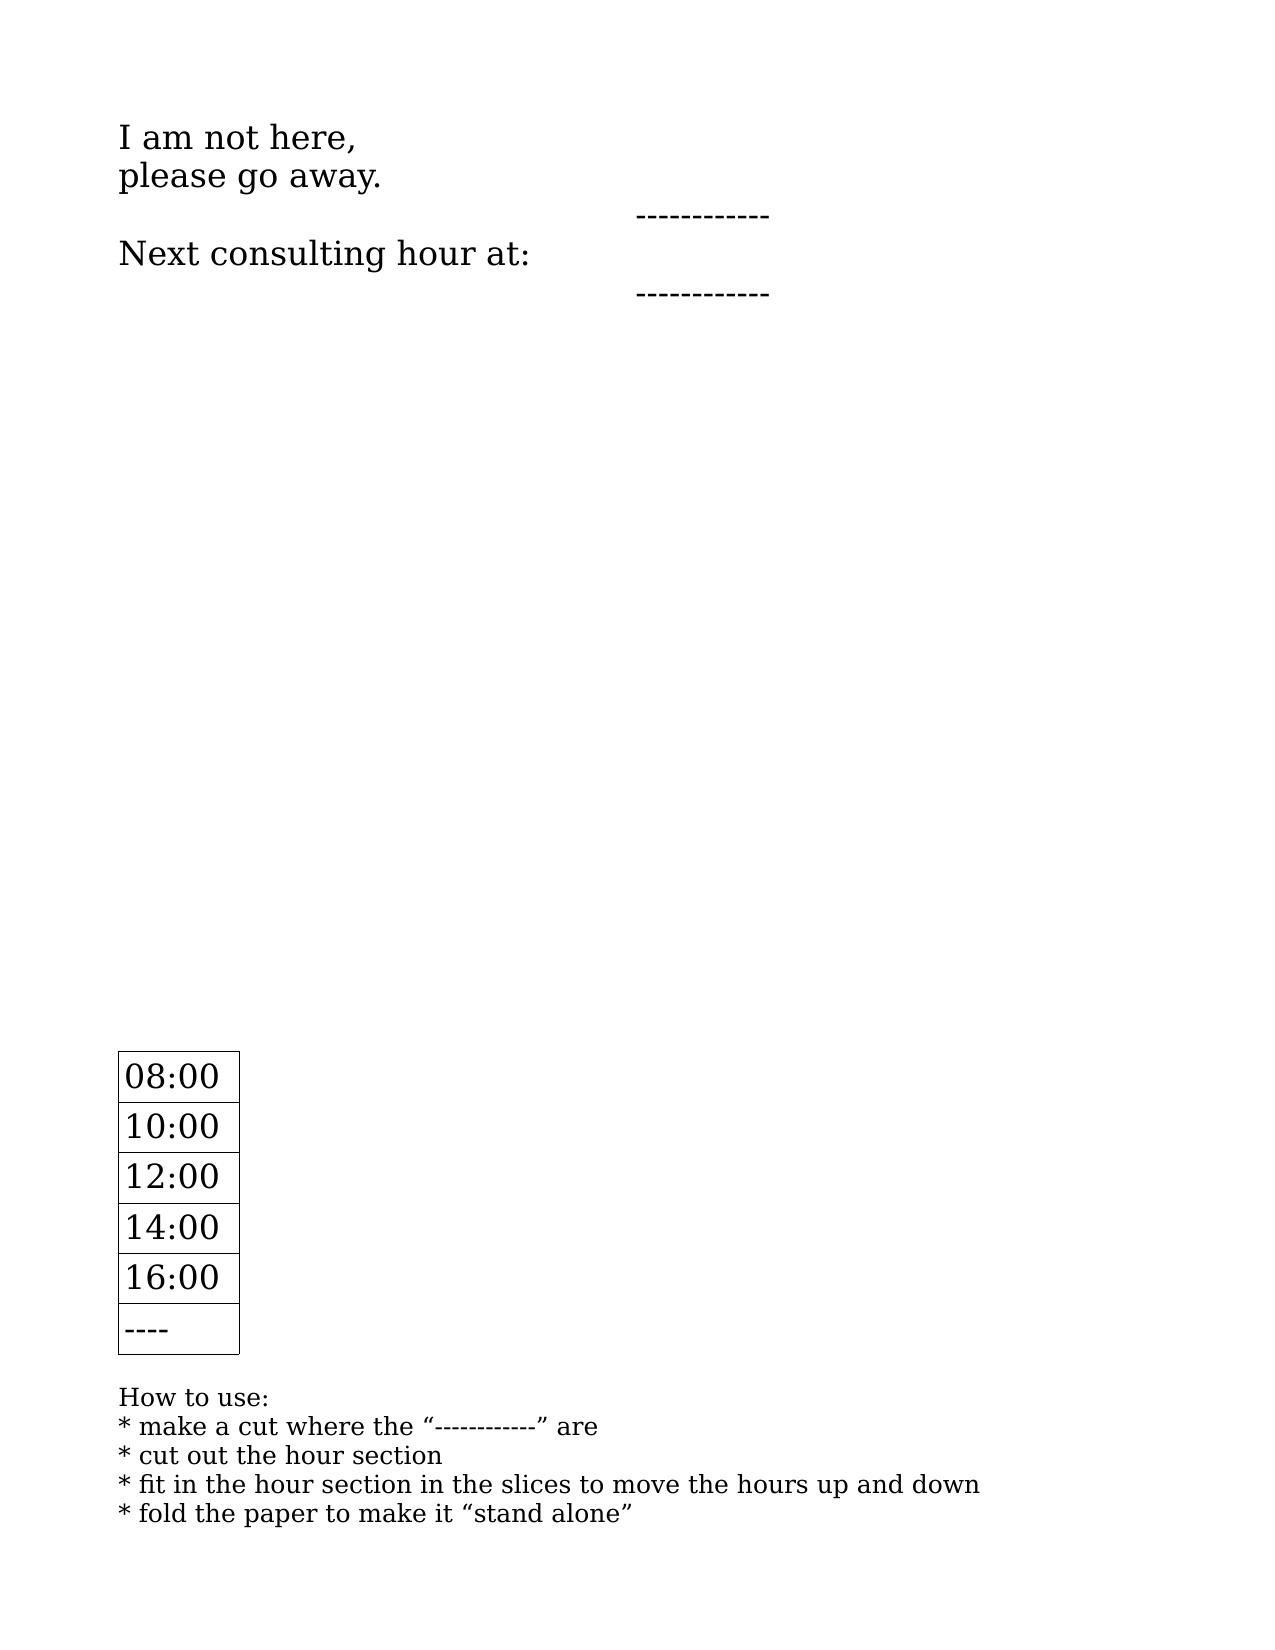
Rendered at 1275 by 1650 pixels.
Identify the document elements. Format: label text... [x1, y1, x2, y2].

text * fit in the hour section in the slices to move the hours up and down [118, 1471, 1157, 1500]
text How to use: [118, 1383, 1157, 1412]
table_cell 16:00 [119, 1254, 239, 1303]
text I am not here, [118, 118, 1157, 157]
table_cell 12:00 [119, 1153, 239, 1202]
text * cut out the hour section [118, 1441, 1157, 1471]
table_cell 14:00 [119, 1204, 239, 1253]
text ------------ [118, 273, 1157, 312]
table_cell ---- [119, 1304, 239, 1354]
text Next consulting hour at: [118, 235, 1157, 273]
table_cell 10:00 [119, 1103, 239, 1152]
text ------------ [118, 196, 1157, 235]
text * fold the paper to make it “stand alone” [118, 1500, 1157, 1529]
text * make a cut where the “------------” are [118, 1412, 1157, 1441]
text please go away. [118, 157, 1157, 196]
table_header 08:00 [119, 1052, 239, 1102]
